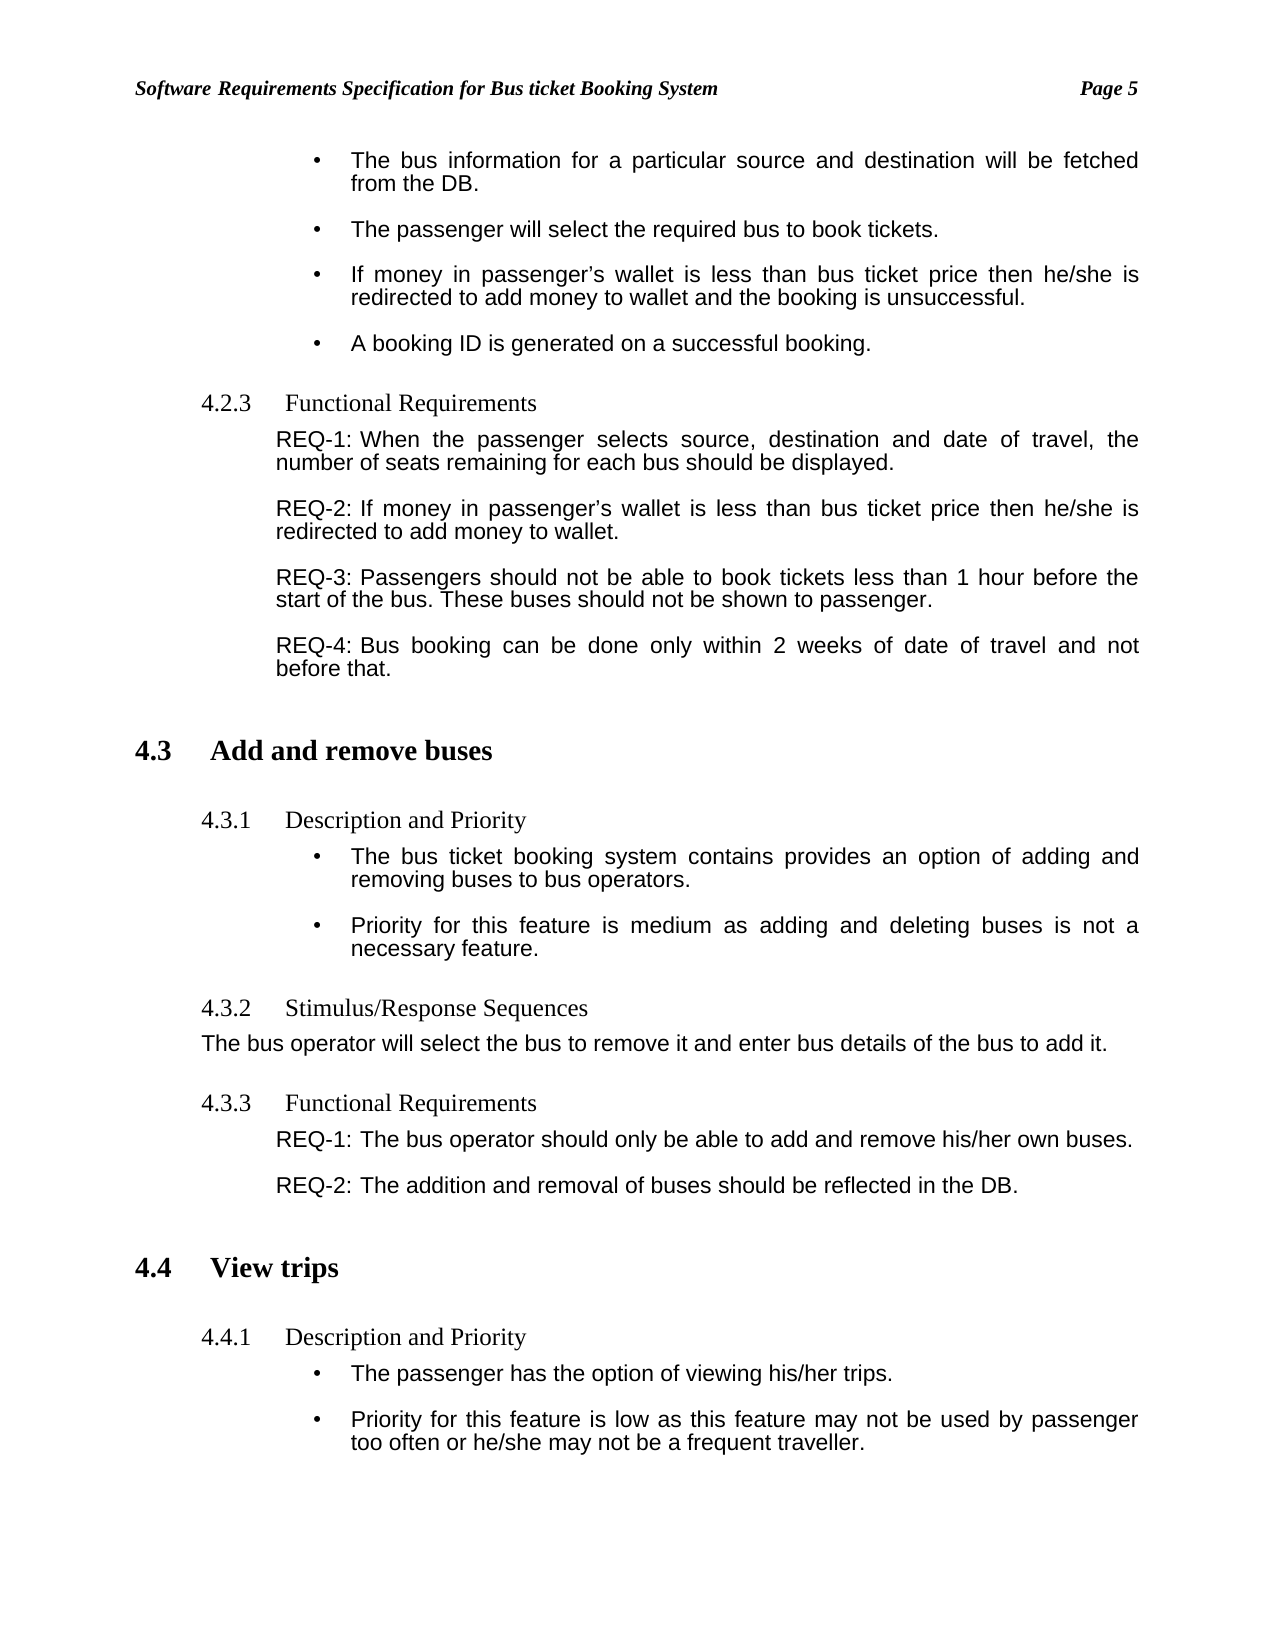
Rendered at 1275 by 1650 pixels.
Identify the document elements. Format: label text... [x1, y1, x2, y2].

text 4.2.3 Functional Requirements [201, 392, 1140, 417]
list Priority for this feature is low as this feature may not be used by passenger too often or he/she may not be a frequent traveller. [313, 1409, 1140, 1454]
text 4.3.3 Functional Requirements [201, 1092, 1140, 1117]
text REQ-1: When the passenger selects source, destination and date of travel, the number of seats remaining for each bus should be displayed. [276, 429, 1140, 475]
list The bus operator will select the bus to remove it and enter bus details of the bus to add it. [201, 1033, 1140, 1056]
list The bus ticket booking system contains provides an option of adding and removing buses to bus operators. [313, 846, 1140, 892]
text 4.3.2 Stimulus/Response Sequences [201, 996, 1140, 1021]
subtitle Add and remove buses [135, 733, 1140, 767]
text 4.4.1 Description and Priority [201, 1325, 1140, 1350]
text REQ-1: The bus operator should only be able to add and remove his/her own buses. [276, 1129, 1140, 1152]
list The passenger will select the required bus to book tickets. [313, 219, 1140, 242]
text 4.3.1 Description and Priority [201, 808, 1140, 833]
text REQ-2: If money in passenger’s wallet is less than bus ticket price then he/she is redirected to add money to wallet. [276, 498, 1140, 544]
list Priority for this feature is medium as adding and deleting buses is not a necessary feature. [313, 915, 1140, 961]
list If money in passenger’s wallet is less than bus ticket price then he/she is redirected to add money to wallet and the booking is unsuccessful. [313, 264, 1140, 310]
text REQ-2: The addition and removal of buses should be reflected in the DB. [276, 1175, 1140, 1198]
text REQ-3: Passengers should not be able to book tickets less than 1 hour before the start of the bus. These buses should not be shown to passenger. [276, 567, 1140, 612]
text REQ-4: Bus booking can be done only within 2 weeks of date of travel and not before that. [276, 635, 1140, 681]
list A booking ID is generated on a successful booking. [313, 333, 1140, 356]
subtitle View trips [135, 1250, 1140, 1284]
list The passenger has the option of viewing his/her trips. [313, 1363, 1140, 1386]
list The bus information for a particular source and destination will be fetched from the DB. [313, 150, 1140, 196]
